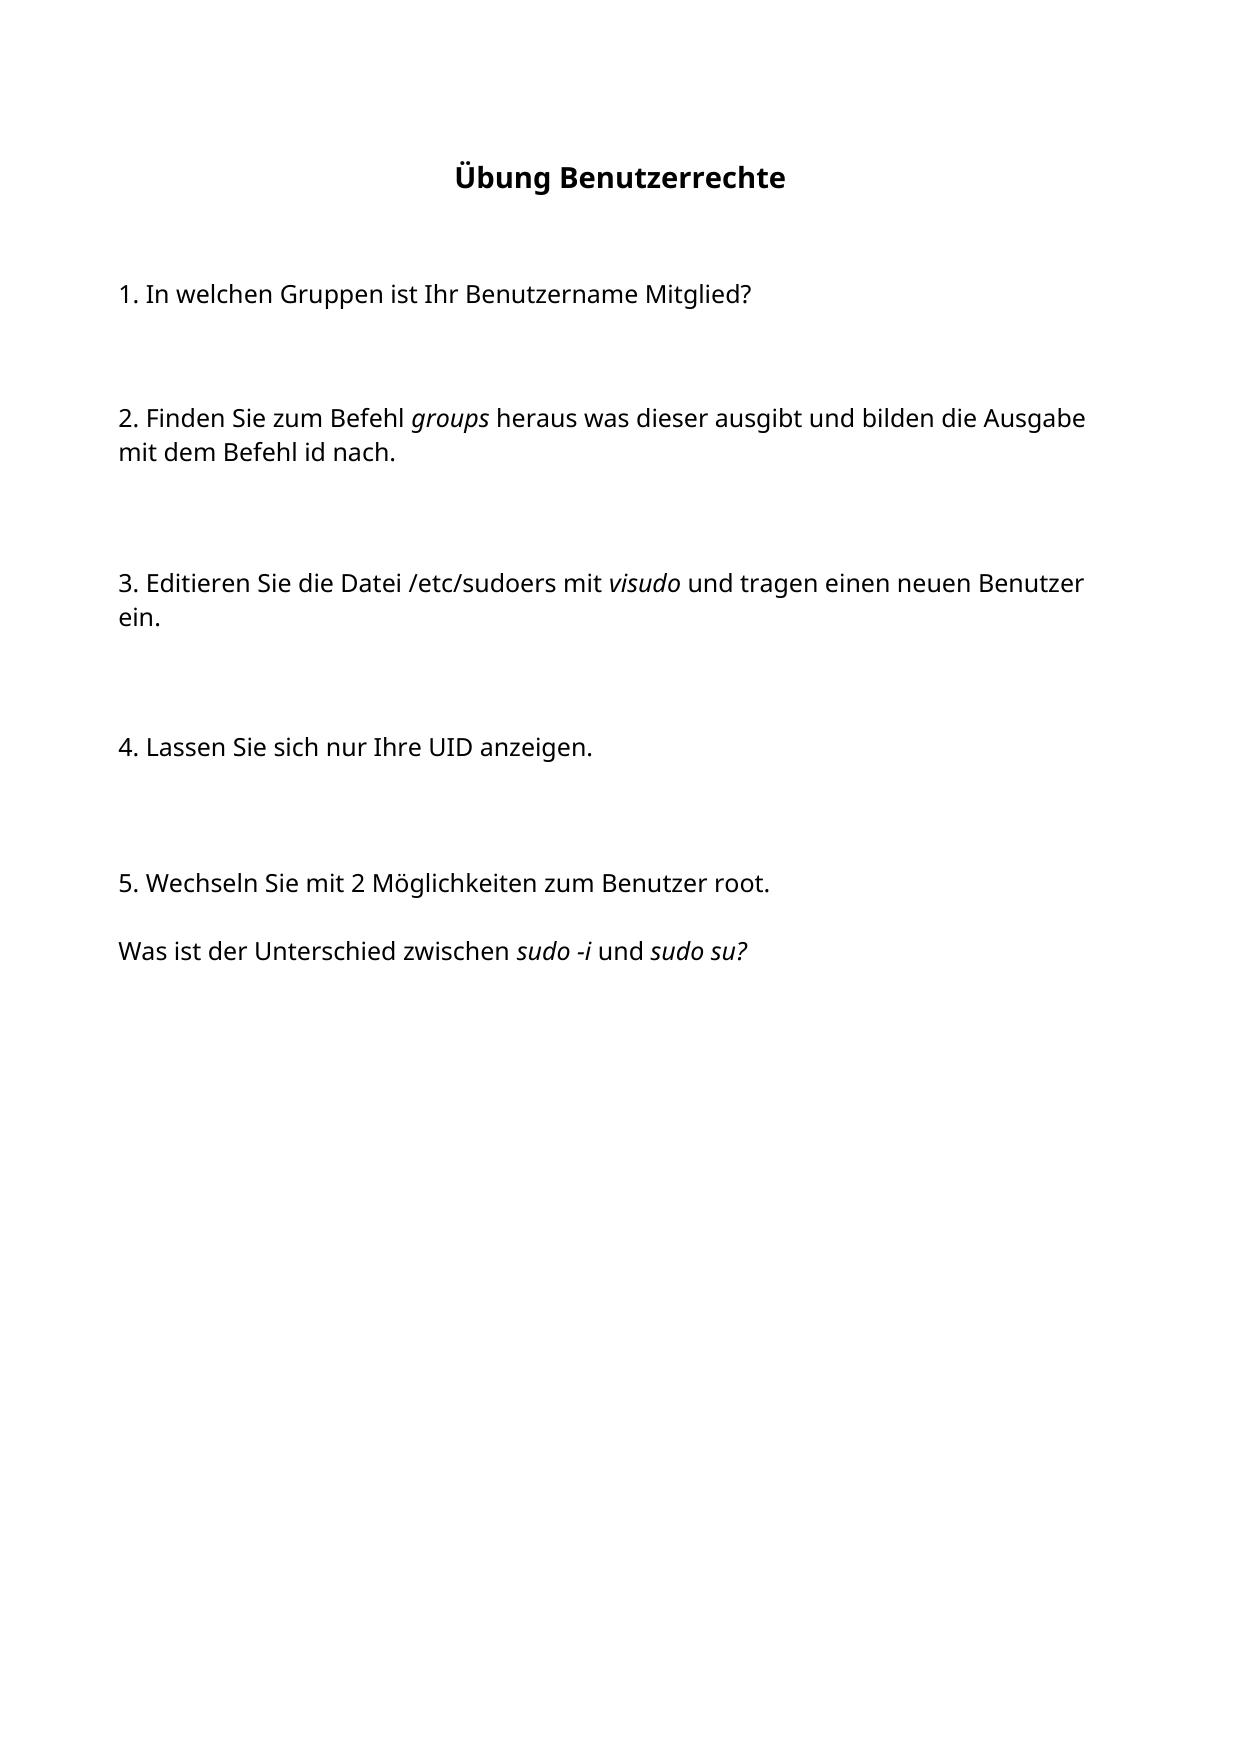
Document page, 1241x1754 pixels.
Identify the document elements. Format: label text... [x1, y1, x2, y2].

text 5. Wechseln Sie mit 2 Möglichkeiten zum Benutzer root. [118, 866, 1122, 900]
text 4. Lassen Sie sich nur Ihre UID anzeigen. [118, 729, 1122, 866]
text Übung Benutzerrechte [118, 118, 1122, 197]
text 3. Editieren Sie die Datei /etc/sudoers mit visudo und tragen einen neuen Benutzer ein. [118, 565, 1122, 729]
text 1. In welchen Gruppen ist Ihr Benutzername Mitglied? [118, 197, 1122, 339]
text Was ist der Unterschied zwischen sudo -i und sudo su? [118, 900, 1122, 1030]
text 2. Finden Sie zum Befehl groups heraus was dieser ausgibt und bilden die Ausgabe mit dem Befehl id nach. [118, 401, 1122, 565]
